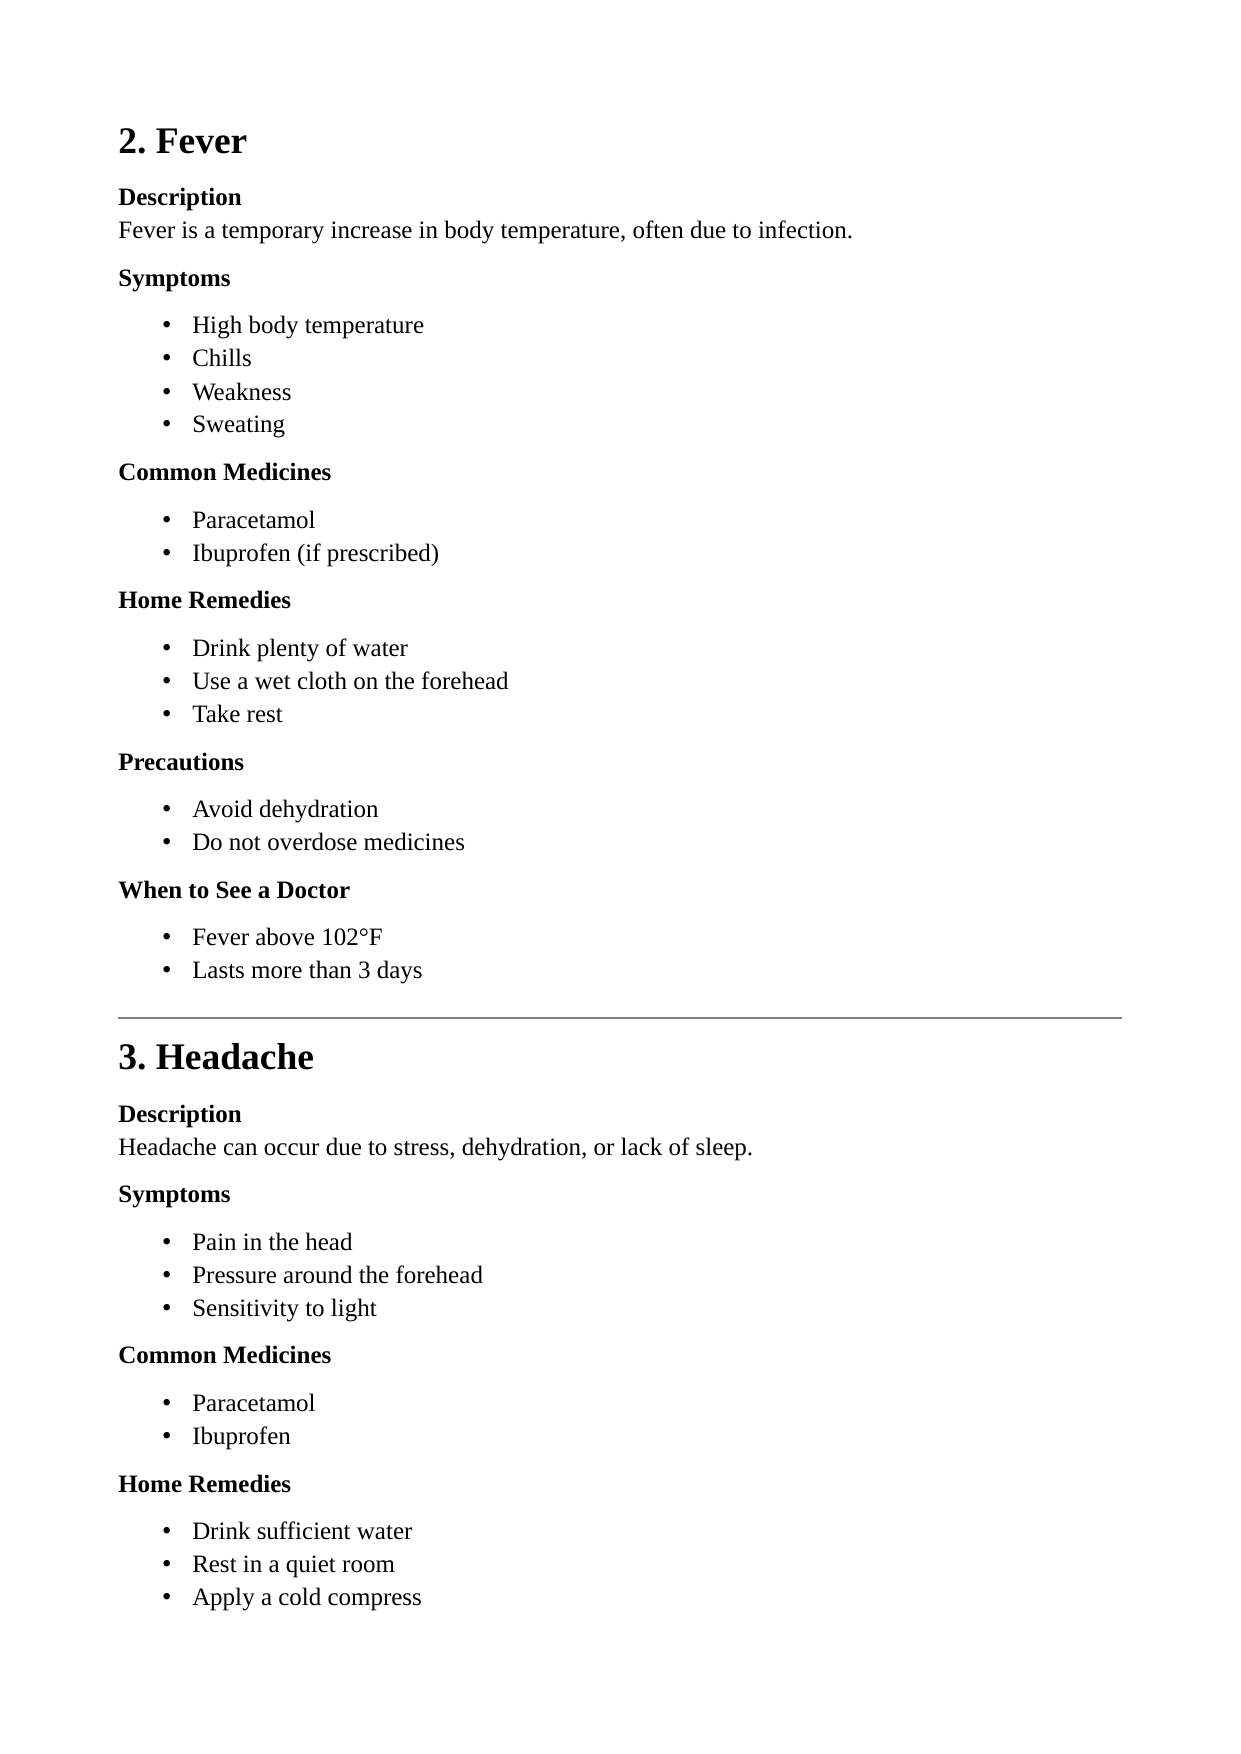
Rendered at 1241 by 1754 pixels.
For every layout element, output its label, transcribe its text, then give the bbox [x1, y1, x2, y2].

list Rest in a quiet room [162, 1549, 1122, 1578]
list Sensitivity to light [162, 1293, 1122, 1322]
list Use a wet cloth on the forehead [162, 666, 1122, 695]
text Home Remedies [118, 1469, 1122, 1498]
list Weakness [162, 377, 1122, 405]
text Common Medicines [118, 1341, 1122, 1369]
list Do not overdose medicines [162, 827, 1122, 856]
text Description Headache can occur due to stress, dehydration, or lack of sleep. [118, 1099, 1122, 1161]
list High body temperature [162, 311, 1122, 339]
text Common Medicines [118, 457, 1122, 486]
list Chills [162, 343, 1122, 372]
list Pain in the head [162, 1227, 1122, 1256]
subtitle 2. Fever [118, 118, 1122, 161]
list Drink plenty of water [162, 633, 1122, 662]
list Fever above 102°F [162, 922, 1122, 951]
list Ibuprofen [162, 1421, 1122, 1450]
list Sweating [162, 409, 1122, 438]
text Symptoms [118, 1179, 1122, 1208]
text Description Fever is a temporary increase in body temperature, often due to infection. [118, 182, 1122, 244]
list Paracetamol [162, 505, 1122, 533]
text Home Remedies [118, 585, 1122, 614]
list Drink sufficient water [162, 1516, 1122, 1545]
text Symptoms [118, 263, 1122, 292]
subtitle 3. Headache [118, 1034, 1122, 1078]
text Precautions [118, 747, 1122, 775]
list Pressure around the forehead [162, 1260, 1122, 1289]
list Lasts more than 3 days [162, 956, 1122, 984]
list Paracetamol [162, 1388, 1122, 1417]
list Take rest [162, 699, 1122, 728]
list Avoid dehydration [162, 794, 1122, 823]
list Ibuprofen (if prescribed) [162, 538, 1122, 567]
text When to See a Doctor [118, 875, 1122, 904]
list Apply a cold compress [162, 1582, 1122, 1611]
